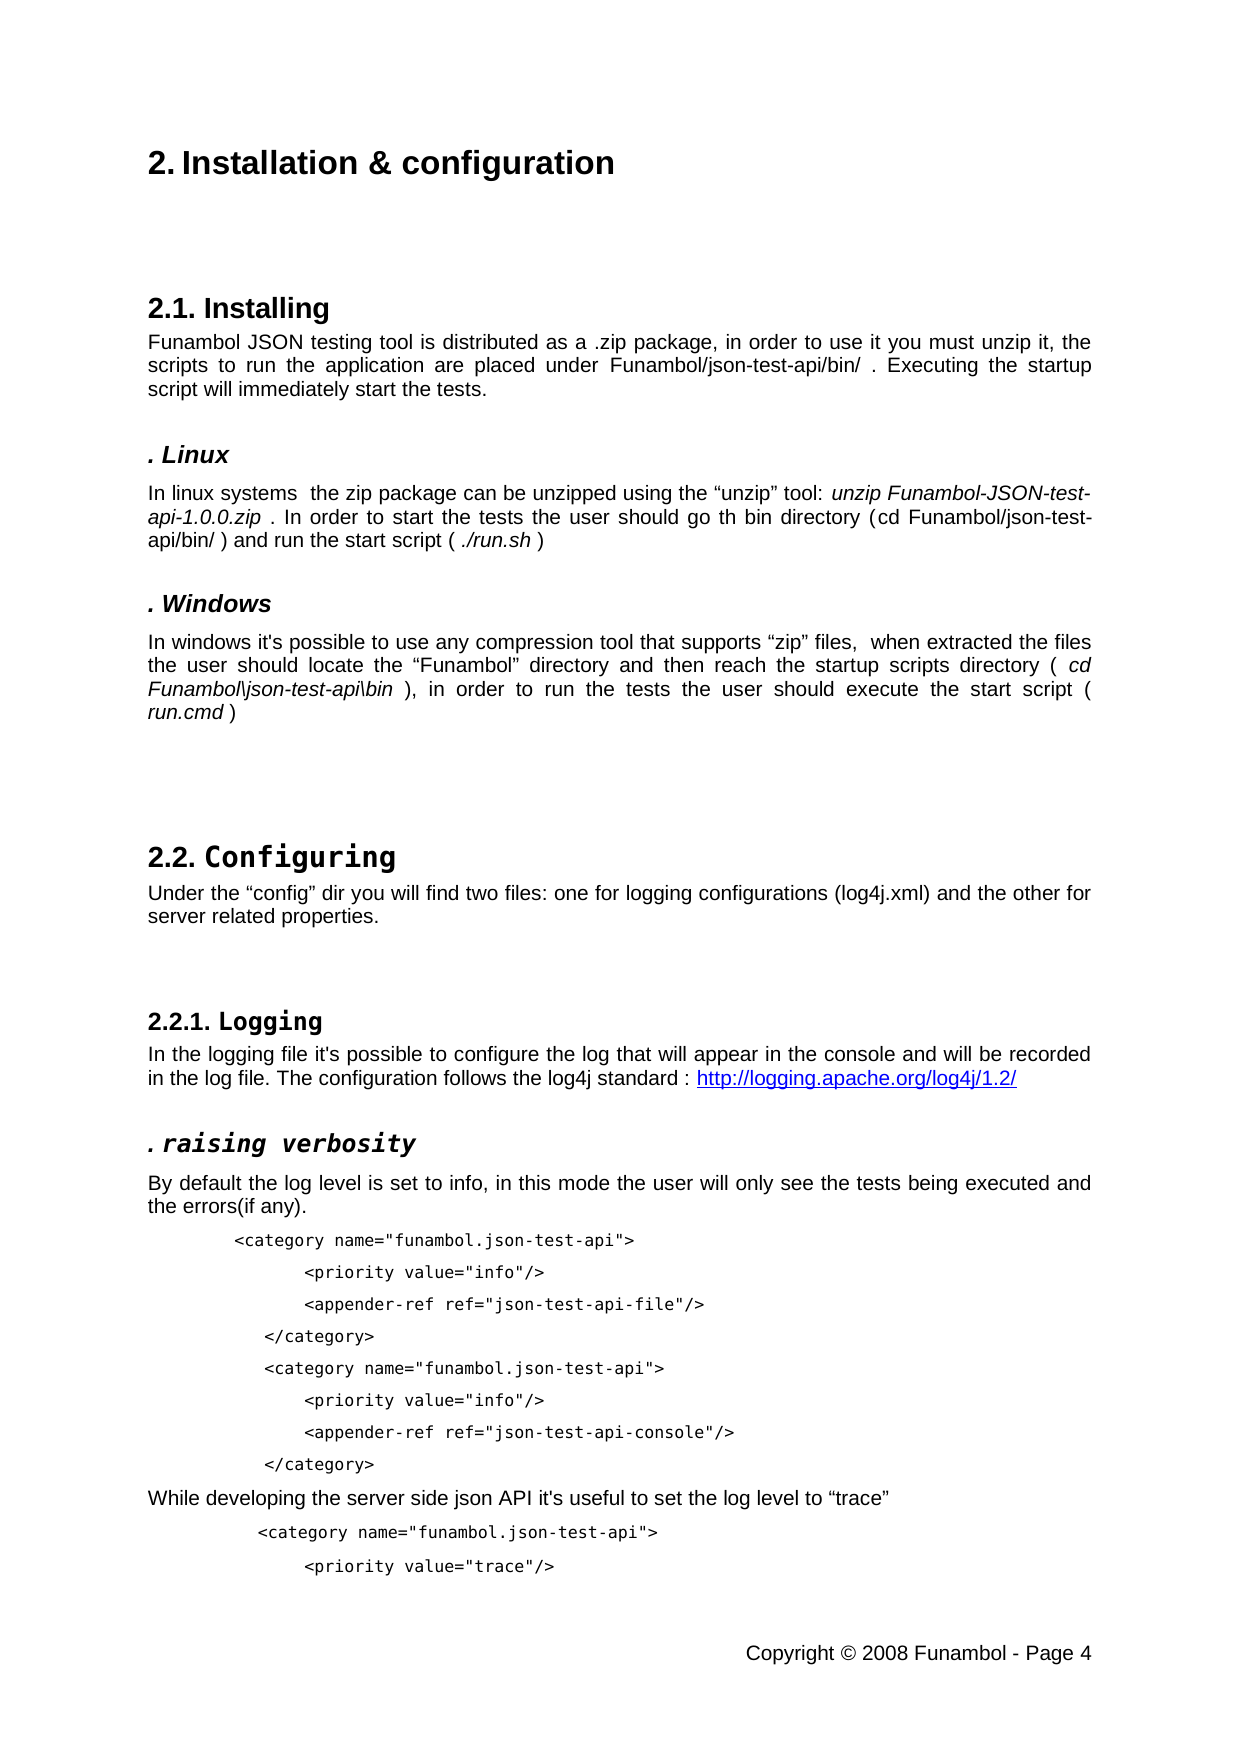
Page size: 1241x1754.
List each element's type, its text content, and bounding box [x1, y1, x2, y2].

text In windows it's possible to use any compression tool that supports “zip” files, when extracted the files the user should locate the “Funambol” directory and then reach the startup scripts directory ( cd Funambol\json-test-api\bin ), in order to run the tests the user should execute the start script ( run.cmd ) [148, 630, 1093, 724]
text Funambol JSON testing tool is distributed as a .zip package, in order to use it you must unzip it, the scripts to run the application are placed under Funambol/json-test-api/bin/ . Executing the startup script will immediately start the tests. [148, 330, 1093, 401]
subtitle Installation & configuration [148, 144, 1093, 181]
subtitle Configuring [148, 841, 1093, 875]
text <priority value="info"/> [224, 1263, 1093, 1282]
text <priority value="trace"/> [224, 1557, 1093, 1577]
text <appender-ref ref="json-test-api-file"/> [224, 1295, 1093, 1314]
text <category name="funambol.json-test-api"> [224, 1359, 1093, 1378]
text While developing the server side json API it's useful to set the log level to “trace” [148, 1487, 1093, 1510]
text </category> [224, 1327, 1093, 1346]
subtitle Logging [148, 1008, 1093, 1037]
text In linux systems the zip package can be unzipped using the “unzip” tool: unzip Funambol-JSON-test-api-1.0.0.zip . In order to start the tests the user should go th bin directory (cd Funambol/json-test-api/bin/ ) and run the start script ( ./run.sh ) [148, 482, 1093, 552]
text <priority value="info"/> [224, 1391, 1093, 1410]
subtitle Linux [148, 441, 1093, 469]
text In the logging file it's possible to configure the log that will appear in the console and will be recorded in the log file. The configuration follows the log4j standard : http://logging.apache.org/log4j/1.2/ [148, 1043, 1093, 1090]
text <category name="funambol.json-test-api"> [224, 1231, 1093, 1250]
subtitle Windows [148, 590, 1093, 618]
subtitle raising verbosity [148, 1130, 1093, 1159]
text Under the “config” dir you will find two files: one for logging configurations (log4j.xml) and the other for server related properties. [148, 881, 1093, 928]
text <category name="funambol.json-test-api"> [148, 1523, 1093, 1542]
text By default the log level is set to info, in this mode the user will only see the tests being executed and the errors(if any). [148, 1171, 1093, 1218]
text <appender-ref ref="json-test-api-console"/> [224, 1423, 1093, 1442]
text </category> [224, 1455, 1093, 1474]
subtitle Installing [148, 292, 1093, 324]
